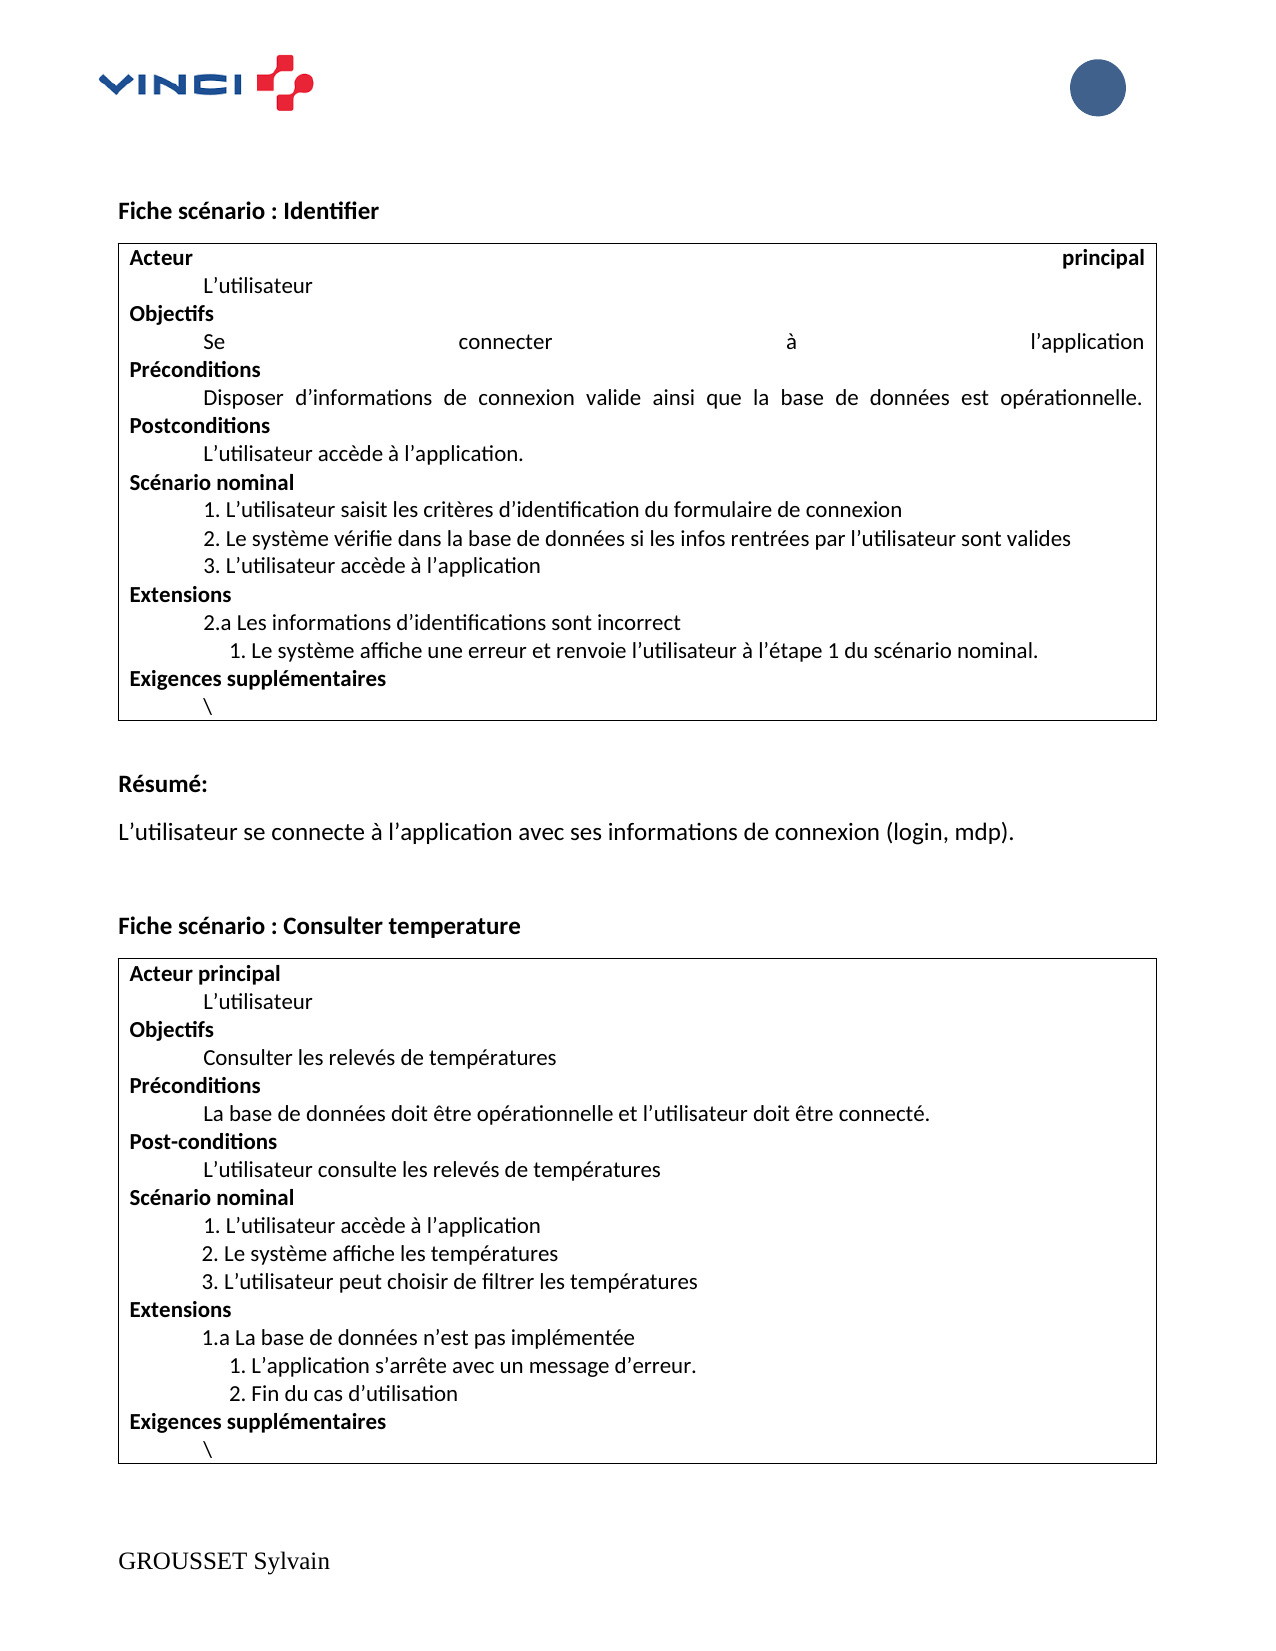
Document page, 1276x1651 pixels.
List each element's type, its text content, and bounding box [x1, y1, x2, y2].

table_header Acteur principal L’utilisateur Objectifs Se connecter à l’application Préconditions Disposer d’informations de connexion valide ainsi que la base de données est opérationnelle. Postconditions L’utilisateur accède à l’application. Scénario nominal 1. L’utilisateur saisit les critères d’identification du formulaire de connexion 2. Le système vérifie dans la base de données si les infos rentrées par l’utilisateur sont valides 3. L’utilisateur accède à l’application Extensions 2.a Les informations d’identifications sont incorrect 1. Le système affiche une erreur et renvoie l’utilisateur à l’étape 1 du scénario nominal. Exigences supplémentaires \ [119, 244, 1156, 720]
text L’utilisateur se connecte à l’application avec ses informations de connexion (login, mdp). [118, 816, 1157, 846]
table_header Acteur principal L’utilisateur Objectifs Consulter les relevés de températures Préconditions La base de données doit être opérationnelle et l’utilisateur doit être connecté. Post-conditions L’utilisateur consulte les relevés de températures Scénario nominal 1. L’utilisateur accède à l’application 2. Le système affiche les températures 3. L’utilisateur peut choisir de filtrer les températures Extensions 1.a La base de données n’est pas implémentée 1. L’application s’arrête avec un message d’erreur. 2. Fin du cas d’utilisation Exigences supplémentaires \ [119, 959, 1156, 1463]
text Fiche scénario : Consulter temperature [118, 910, 1157, 941]
text Fiche scénario : Identifier [118, 195, 1157, 226]
text Résumé: [118, 768, 1157, 799]
